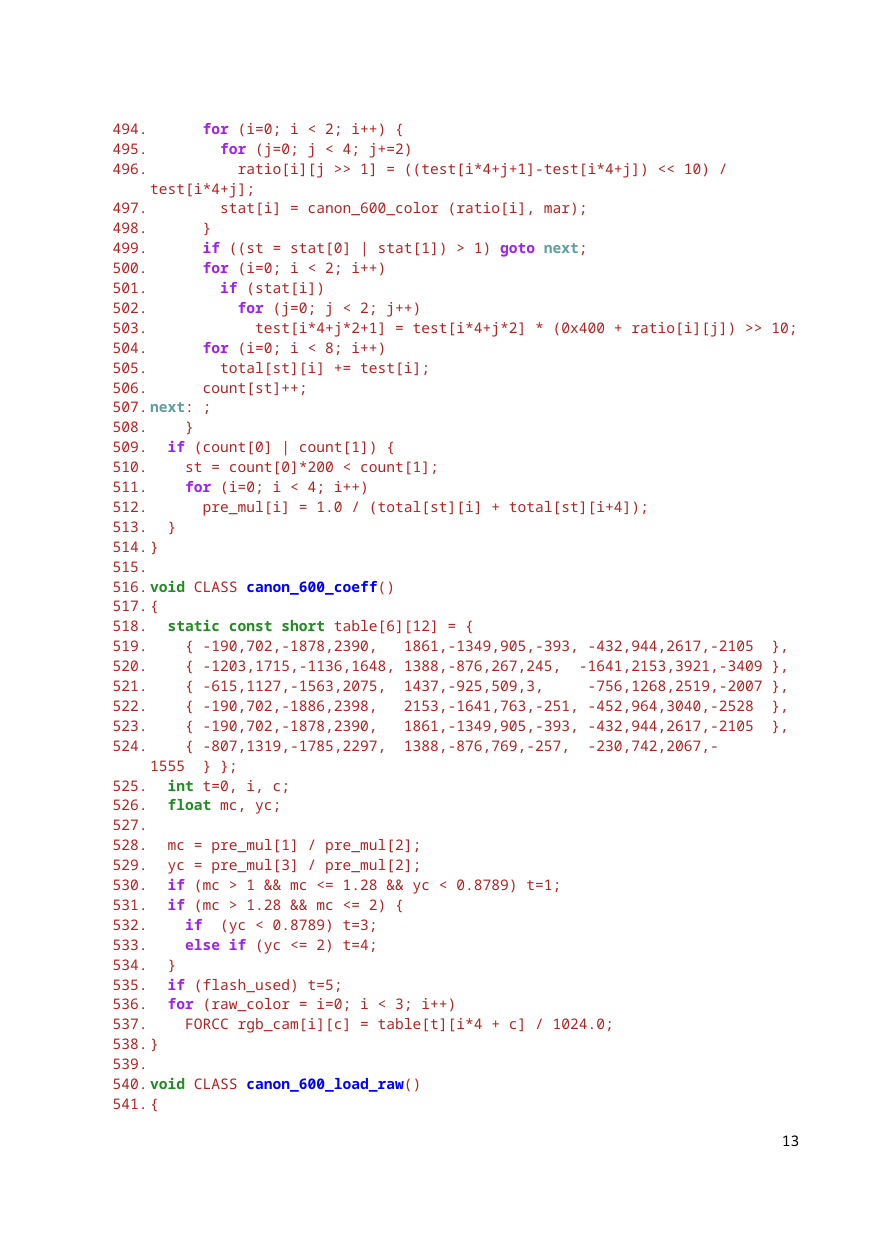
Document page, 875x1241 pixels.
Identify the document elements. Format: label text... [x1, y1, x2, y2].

list void CLASS canon_600_coeff() [112, 576, 799, 596]
list } [112, 1034, 799, 1054]
list count[st]++; [112, 377, 799, 397]
list pre_mul[i] = 1.0 / (total[st][i] + total[st][i+4]); [112, 497, 799, 517]
list for (i=0; i < 4; i++) [112, 477, 799, 497]
list static const short table[6][12] = { [112, 616, 799, 636]
list ratio[i][j >> 1] = ((test[i*4+j+1]-test[i*4+j]) << 10) / test[i*4+j]; [112, 158, 799, 198]
list } [112, 954, 799, 974]
list else if (yc <= 2) t=4; [112, 934, 799, 954]
list if ((st = stat[0] | stat[1]) > 1) goto next; [112, 238, 799, 258]
list mc = pre_mul[1] / pre_mul[2]; [112, 835, 799, 855]
list { -807,1319,-1785,2297, 1388,-876,769,-257, -230,742,2067,-1555 } }; [112, 736, 799, 775]
list for (i=0; i < 8; i++) [112, 338, 799, 357]
list FORCC rgb_cam[i][c] = table[t][i*4 + c] / 1024.0; [112, 1014, 799, 1034]
list } [112, 417, 799, 437]
list { [112, 1094, 799, 1113]
list next: ; [112, 397, 799, 417]
list { -190,702,-1878,2390, 1861,-1349,905,-393, -432,944,2617,-2105 }, [112, 716, 799, 736]
list { -190,702,-1886,2398, 2153,-1641,763,-251, -452,964,3040,-2528 }, [112, 696, 799, 716]
list for (j=0; j < 4; j+=2) [112, 139, 799, 158]
list stat[i] = canon_600_color (ratio[i], mar); [112, 198, 799, 218]
list for (i=0; i < 2; i++) [112, 258, 799, 278]
list if (yc < 0.8789) t=3; [112, 914, 799, 934]
list if (mc > 1 && mc <= 1.28 && yc < 0.8789) t=1; [112, 875, 799, 895]
list { -190,702,-1878,2390, 1861,-1349,905,-393, -432,944,2617,-2105 }, [112, 636, 799, 656]
list test[i*4+j*2+1] = test[i*4+j*2] * (0x400 + ratio[i][j]) >> 10; [112, 318, 799, 338]
list void CLASS canon_600_load_raw() [112, 1074, 799, 1094]
list { [112, 596, 799, 616]
list int t=0, i, c; [112, 775, 799, 795]
list } [112, 218, 799, 238]
list if (mc > 1.28 && mc <= 2) { [112, 895, 799, 914]
list for (j=0; j < 2; j++) [112, 298, 799, 318]
list total[st][i] += test[i]; [112, 357, 799, 377]
list for (raw_color = i=0; i < 3; i++) [112, 994, 799, 1014]
list st = count[0]*200 < count[1]; [112, 457, 799, 477]
list if (stat[i]) [112, 278, 799, 298]
list } [112, 517, 799, 537]
list for (i=0; i < 2; i++) { [112, 119, 799, 139]
list if (count[0] | count[1]) { [112, 437, 799, 457]
list } [112, 537, 799, 556]
list yc = pre_mul[3] / pre_mul[2]; [112, 855, 799, 875]
list if (flash_used) t=5; [112, 974, 799, 994]
list { -1203,1715,-1136,1648, 1388,-876,267,245, -1641,2153,3921,-3409 }, [112, 656, 799, 676]
list { -615,1127,-1563,2075, 1437,-925,509,3, -756,1268,2519,-2007 }, [112, 676, 799, 696]
list float mc, yc; [112, 795, 799, 815]
